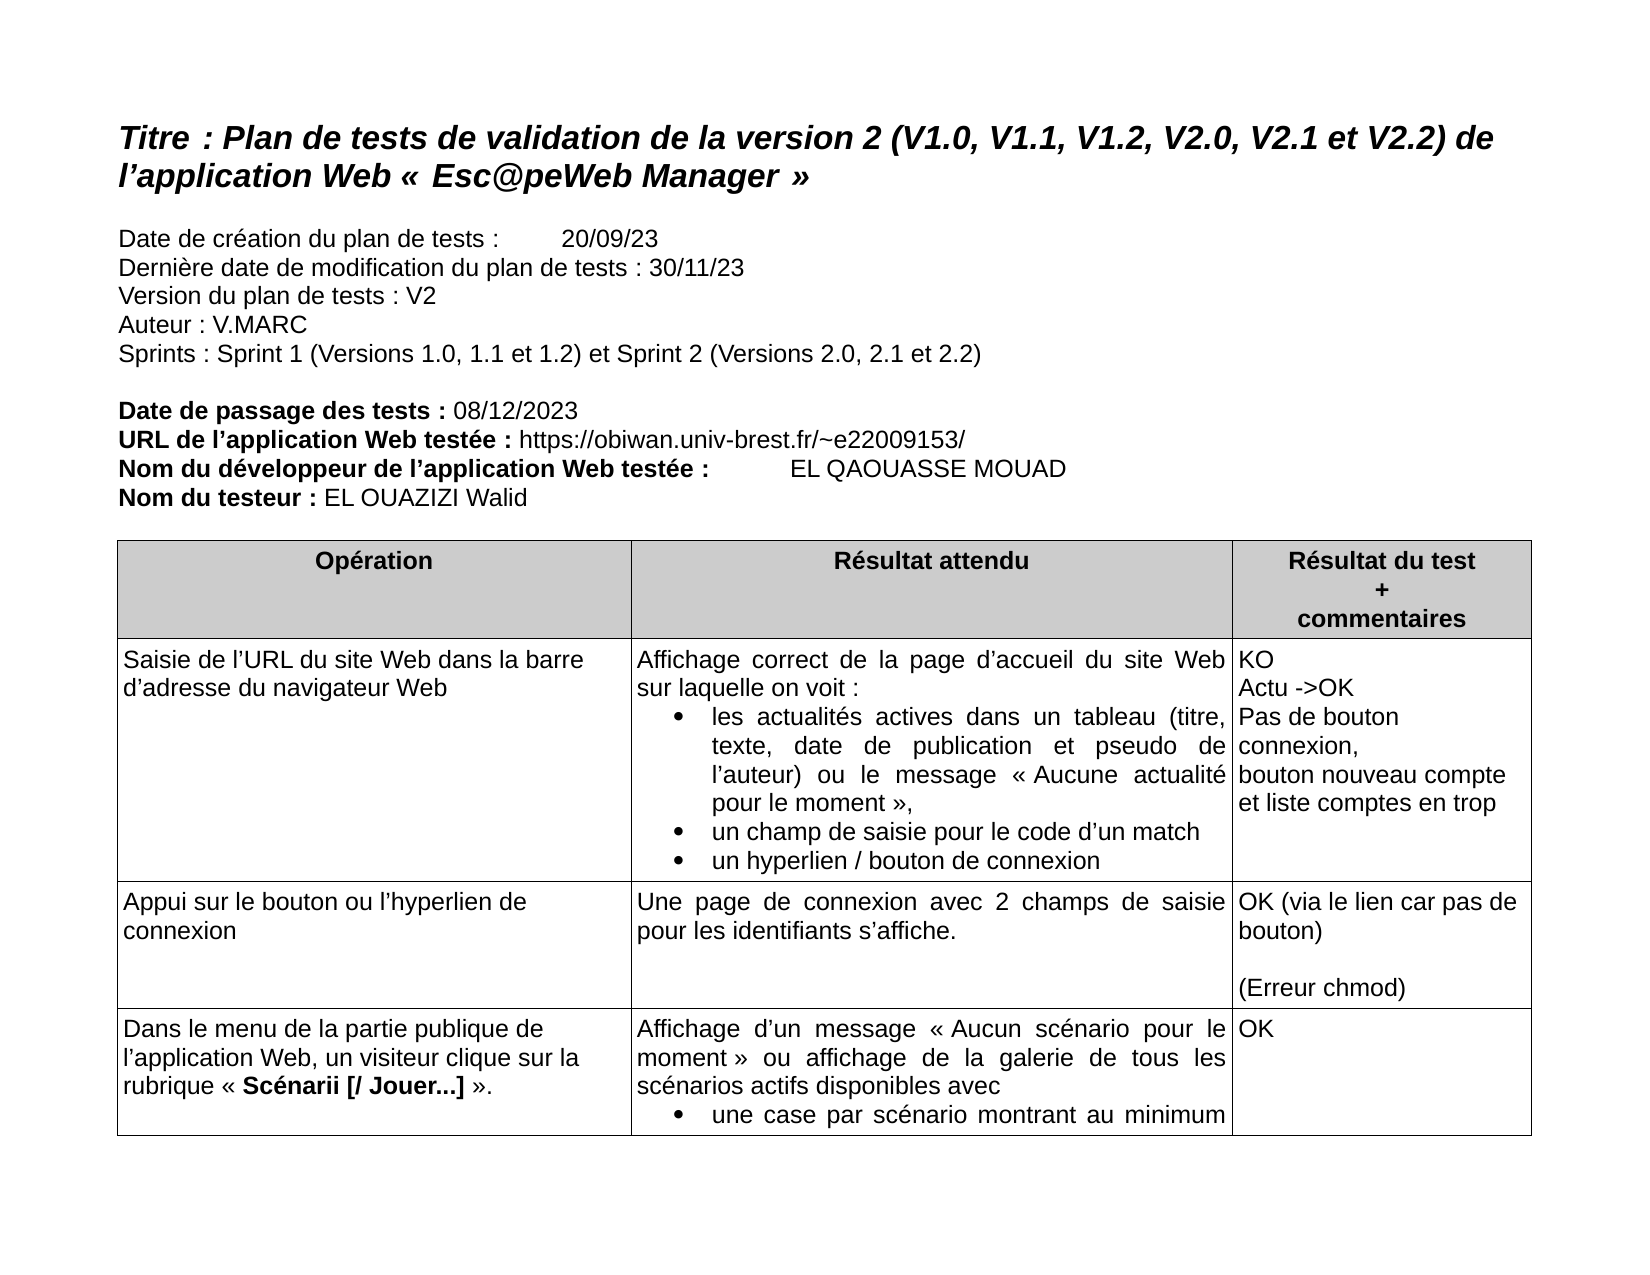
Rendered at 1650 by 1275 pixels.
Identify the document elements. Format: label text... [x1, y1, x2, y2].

table_cell OK [1233, 1009, 1531, 1135]
text Nom du développeur de l’application Web testée : EL QAOUASSE MOUAD [118, 454, 1532, 483]
text Auteur : V.MARC [118, 310, 1532, 339]
text Titre : Plan de tests de validation de la version 2 (V1.0, V1.1, V1.2, V2.0, V2.1 et V2.2) de l’application Web « Esc@peWeb Manager » [118, 118, 1532, 195]
table_header Résultat du test + commentaires [1233, 541, 1531, 638]
text Nom du testeur : EL OUAZIZI Walid [118, 483, 1532, 511]
text Date de création du plan de tests : 20/09/23 [118, 224, 1532, 252]
table_cell Saisie de l’URL du site Web dans la barre d’adresse du navigateur Web [118, 639, 631, 881]
table_cell OK (via le lien car pas de bouton) (Erreur chmod) [1233, 882, 1531, 1008]
table_cell KO Actu ->OK Pas de bouton connexion, bouton nouveau compte et liste comptes en trop [1233, 639, 1531, 881]
text URL de l’application Web testée : https://obiwan.univ-brest.fr/~e22009153/ [118, 425, 1532, 454]
table_header Opération [118, 541, 631, 638]
text Dernière date de modification du plan de tests : 30/11/23 [118, 252, 1532, 281]
table_cell Une page de connexion avec 2 champs de saisie pour les identifiants s’affiche. [632, 882, 1232, 1008]
text Date de passage des tests : 08/12/2023 [118, 396, 1532, 425]
text Version du plan de tests : V2 [118, 281, 1532, 310]
table_cell Dans le menu de la partie publique de l’application Web, un visiteur clique sur la rubrique « Scénarii [/ Jouer...] ». [118, 1009, 631, 1135]
table_cell Appui sur le bouton ou l’hyperlien de connexion [118, 882, 631, 1008]
text Sprints : Sprint 1 (Versions 1.0, 1.1 et 1.2) et Sprint 2 (Versions 2.0, 2.1 et 2.2) [118, 339, 1532, 367]
table_cell Affichage correct de la page d’accueil du site Web sur laquelle on voit : les actualités actives dans un tableau (titre, texte, date de publication et pseudo de l’auteur) ou le message « Aucune actualité pour le moment », un champ de saisie pour le code d’un match un hyperlien / bouton de connexion [632, 639, 1232, 881]
table_cell Affichage d’un message « Aucun scénario pour le moment » ou affichage de la galerie de tous les scénarios actifs disponibles avec une case par scénario montrant au minimum son intitulé, son auteur, son image, pour chaque scénario présenté, 3 boutons (/hyperliens) correspondant aux 3 niveaux de difficulté possibles (facile, moyen, difficile / débutant, intermédiaire, expert / *, **, *** / etc...), un message « aucun scénario pour le moment » le cas échéant. [632, 1009, 1232, 1135]
table_header Résultat attendu [632, 541, 1232, 638]
